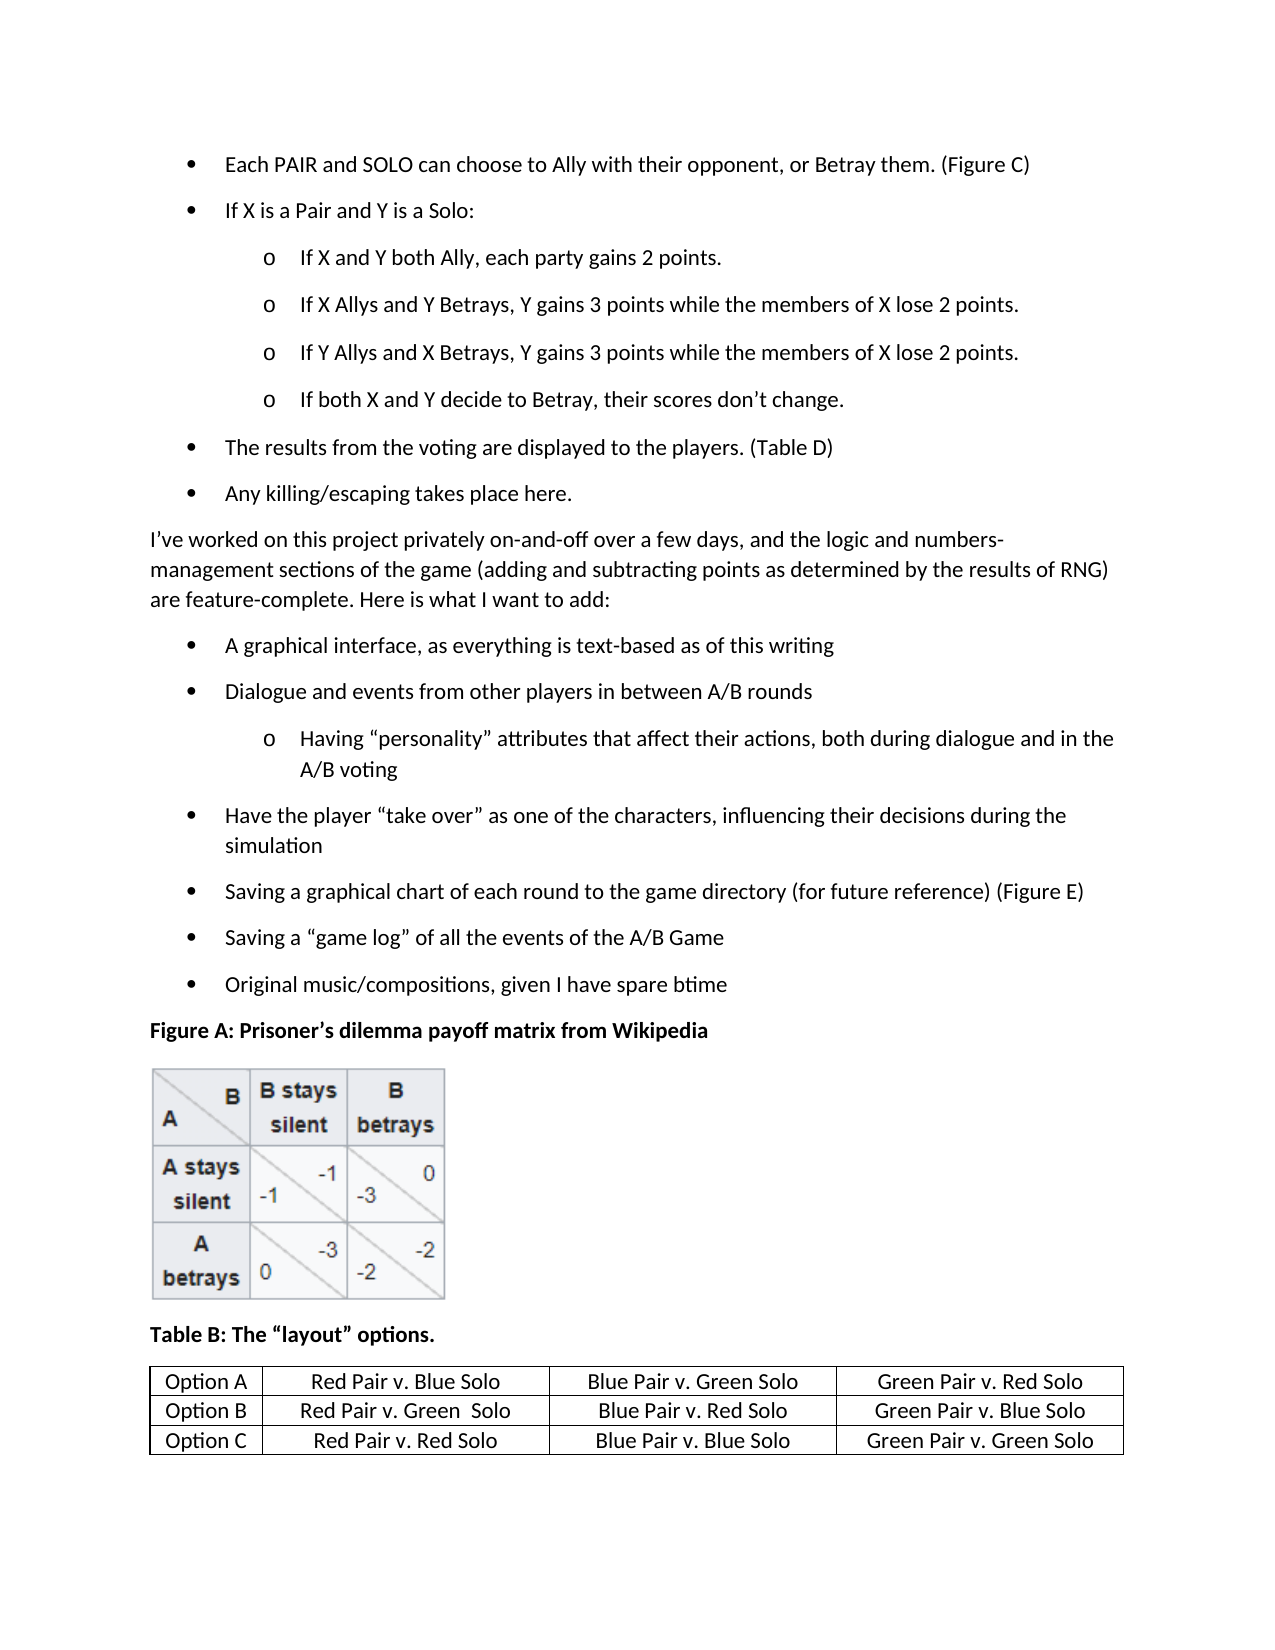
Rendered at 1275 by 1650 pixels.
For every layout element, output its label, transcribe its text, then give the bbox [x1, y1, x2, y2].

list Saving a graphical chart of each round to the game directory (for future reference) (Figure E) [187, 877, 1125, 905]
text Figure A: Prisoner’s dilemma payoff matrix from Wikipedia [150, 1016, 1125, 1044]
text I’ve worked on this project privately on-and-off over a few days, and the logic and numbers-management sections of the game (adding and subtracting points as determined by the results of RNG) are feature-complete. Here is what I want to add: [150, 525, 1125, 613]
list Any killing/escaping takes place here. [187, 479, 1125, 507]
table_cell Option C [151, 1426, 262, 1454]
list If X is a Pair and Y is a Solo: [187, 196, 1125, 224]
list Saving a “game log” of all the events of the A/B Game [187, 923, 1125, 951]
list If both X and Y decide to Betray, their scores don’t change. [262, 385, 1125, 414]
text Table B: The “layout” options. [150, 1320, 1125, 1348]
list Each PAIR and SOLO can choose to Ally with their opponent, or Betray them. (Figure C) [187, 150, 1125, 178]
list If X Allys and Y Betrays, Y gains 3 points while the members of X lose 2 points. [262, 290, 1125, 319]
table_header Red Pair v. Blue Solo [263, 1367, 549, 1395]
list The results from the voting are displayed to the players. (Table D) [187, 433, 1125, 461]
table_cell Blue Pair v. Blue Solo [550, 1426, 836, 1454]
table_cell Option B [151, 1396, 262, 1425]
list Dialogue and events from other players in between A/B rounds [187, 677, 1125, 706]
table_cell Green Pair v. Blue Solo [837, 1396, 1123, 1425]
table_cell Red Pair v. Green Solo [263, 1396, 549, 1425]
table_header Green Pair v. Red Solo [837, 1367, 1123, 1395]
list If X and Y both Ally, each party gains 2 points. [262, 243, 1125, 272]
list A graphical interface, as everything is text-based as of this writing [187, 631, 1125, 659]
list Having “personality” attributes that affect their actions, both during dialogue and in the A/B voting [262, 724, 1125, 783]
table_header Option A [151, 1367, 262, 1395]
list Original music/compositions, given I have spare btime [187, 970, 1125, 998]
table_cell Red Pair v. Red Solo [263, 1426, 549, 1454]
table_cell Blue Pair v. Red Solo [550, 1396, 836, 1425]
list If Y Allys and X Betrays, Y gains 3 points while the members of X lose 2 points. [262, 338, 1125, 367]
table_header Blue Pair v. Green Solo [550, 1367, 836, 1395]
table_cell Green Pair v. Green Solo [837, 1426, 1123, 1454]
list Have the player “take over” as one of the characters, influencing their decisions during the simulation [187, 801, 1125, 859]
